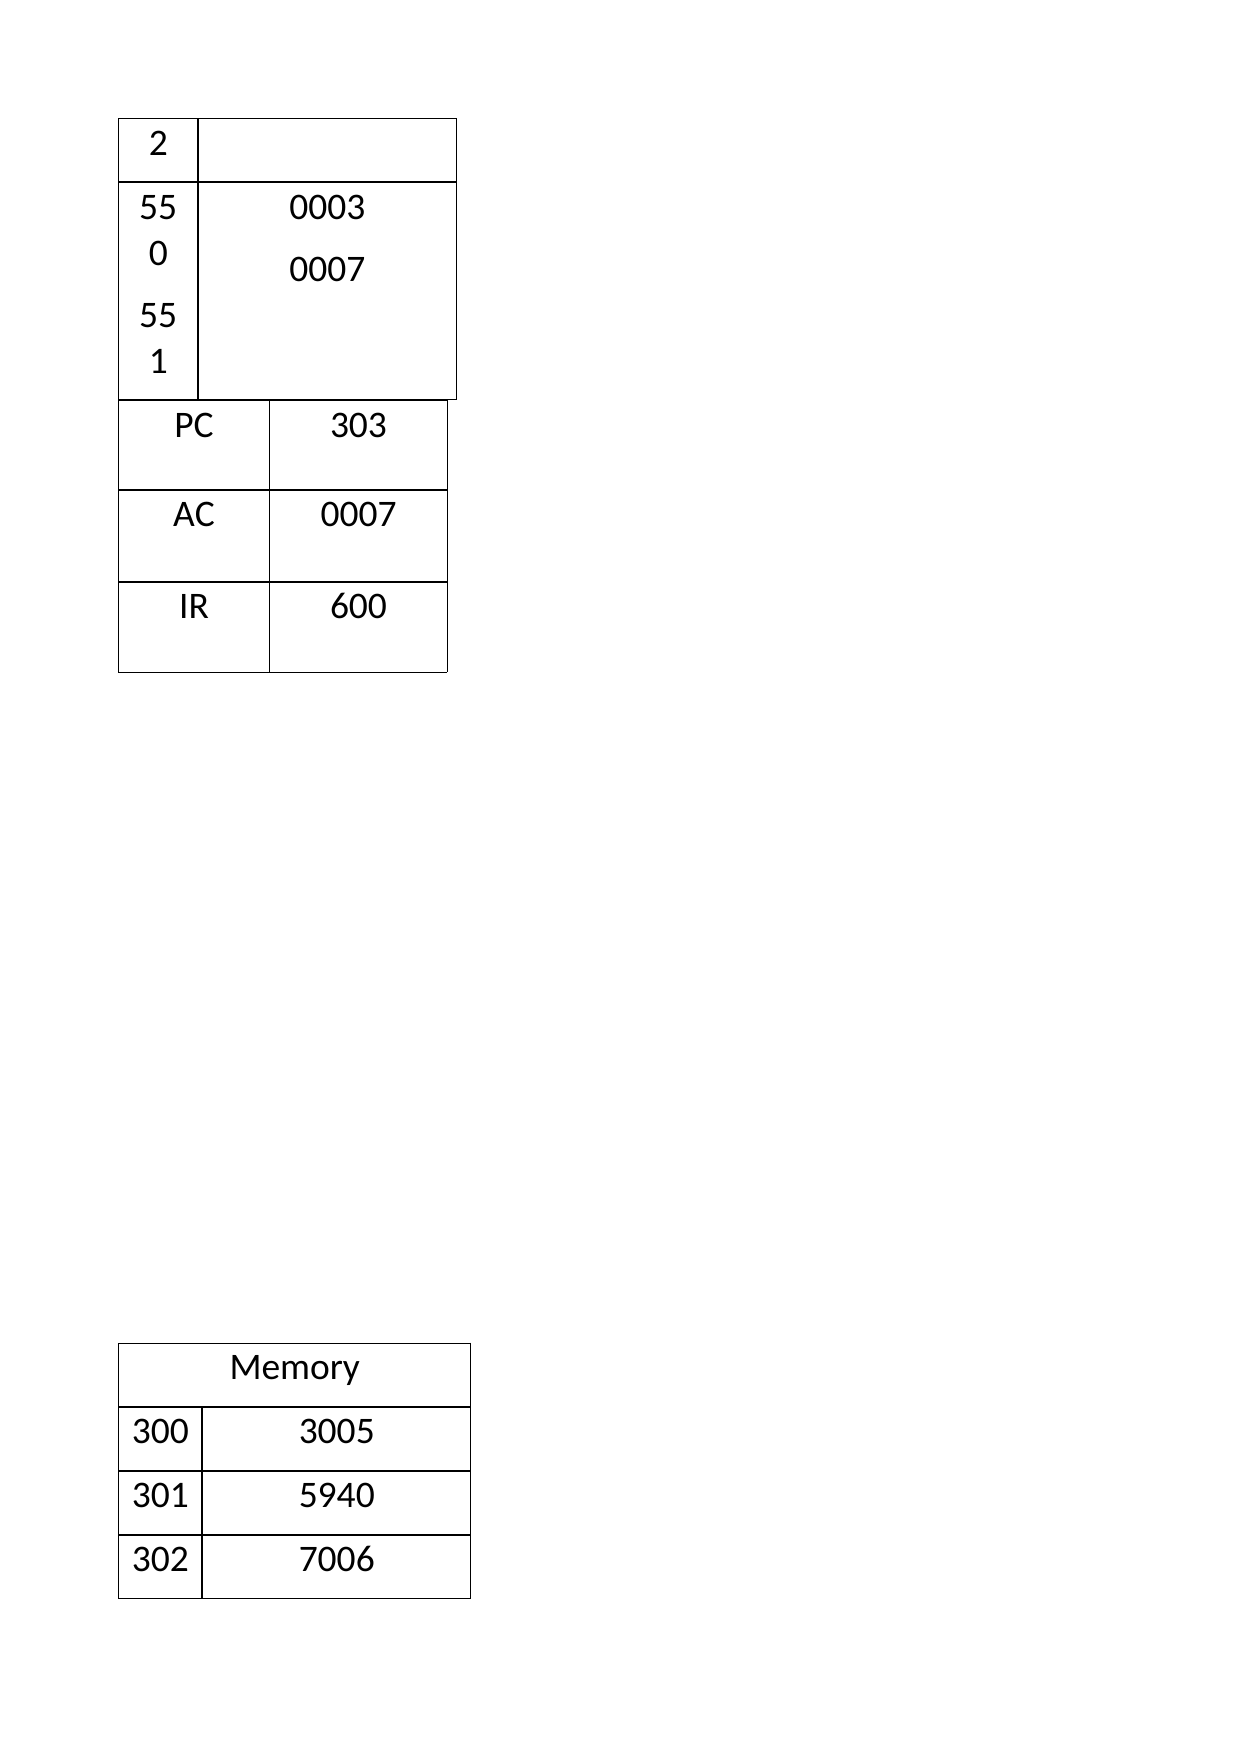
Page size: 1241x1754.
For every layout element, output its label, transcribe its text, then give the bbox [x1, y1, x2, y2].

table_cell 302 [119, 1536, 201, 1598]
table_cell IR [119, 583, 269, 672]
table_cell 0003 0007 [199, 183, 456, 399]
table_header Memory [119, 1344, 470, 1406]
table_cell [199, 119, 456, 181]
table_cell 550 551 [119, 183, 197, 399]
table_cell 301 [119, 1472, 201, 1534]
table_cell PC [119, 401, 269, 489]
table_cell 0007 [270, 491, 447, 581]
table_cell AC [119, 491, 269, 581]
table_cell 303 [270, 401, 447, 489]
table_cell 5940 [203, 1472, 470, 1534]
table_cell 600 [270, 583, 447, 672]
table_cell 7006 [203, 1536, 470, 1598]
table_cell 3005 [203, 1408, 470, 1470]
table_cell 300 [119, 1408, 201, 1470]
table_cell 2 [119, 119, 197, 181]
